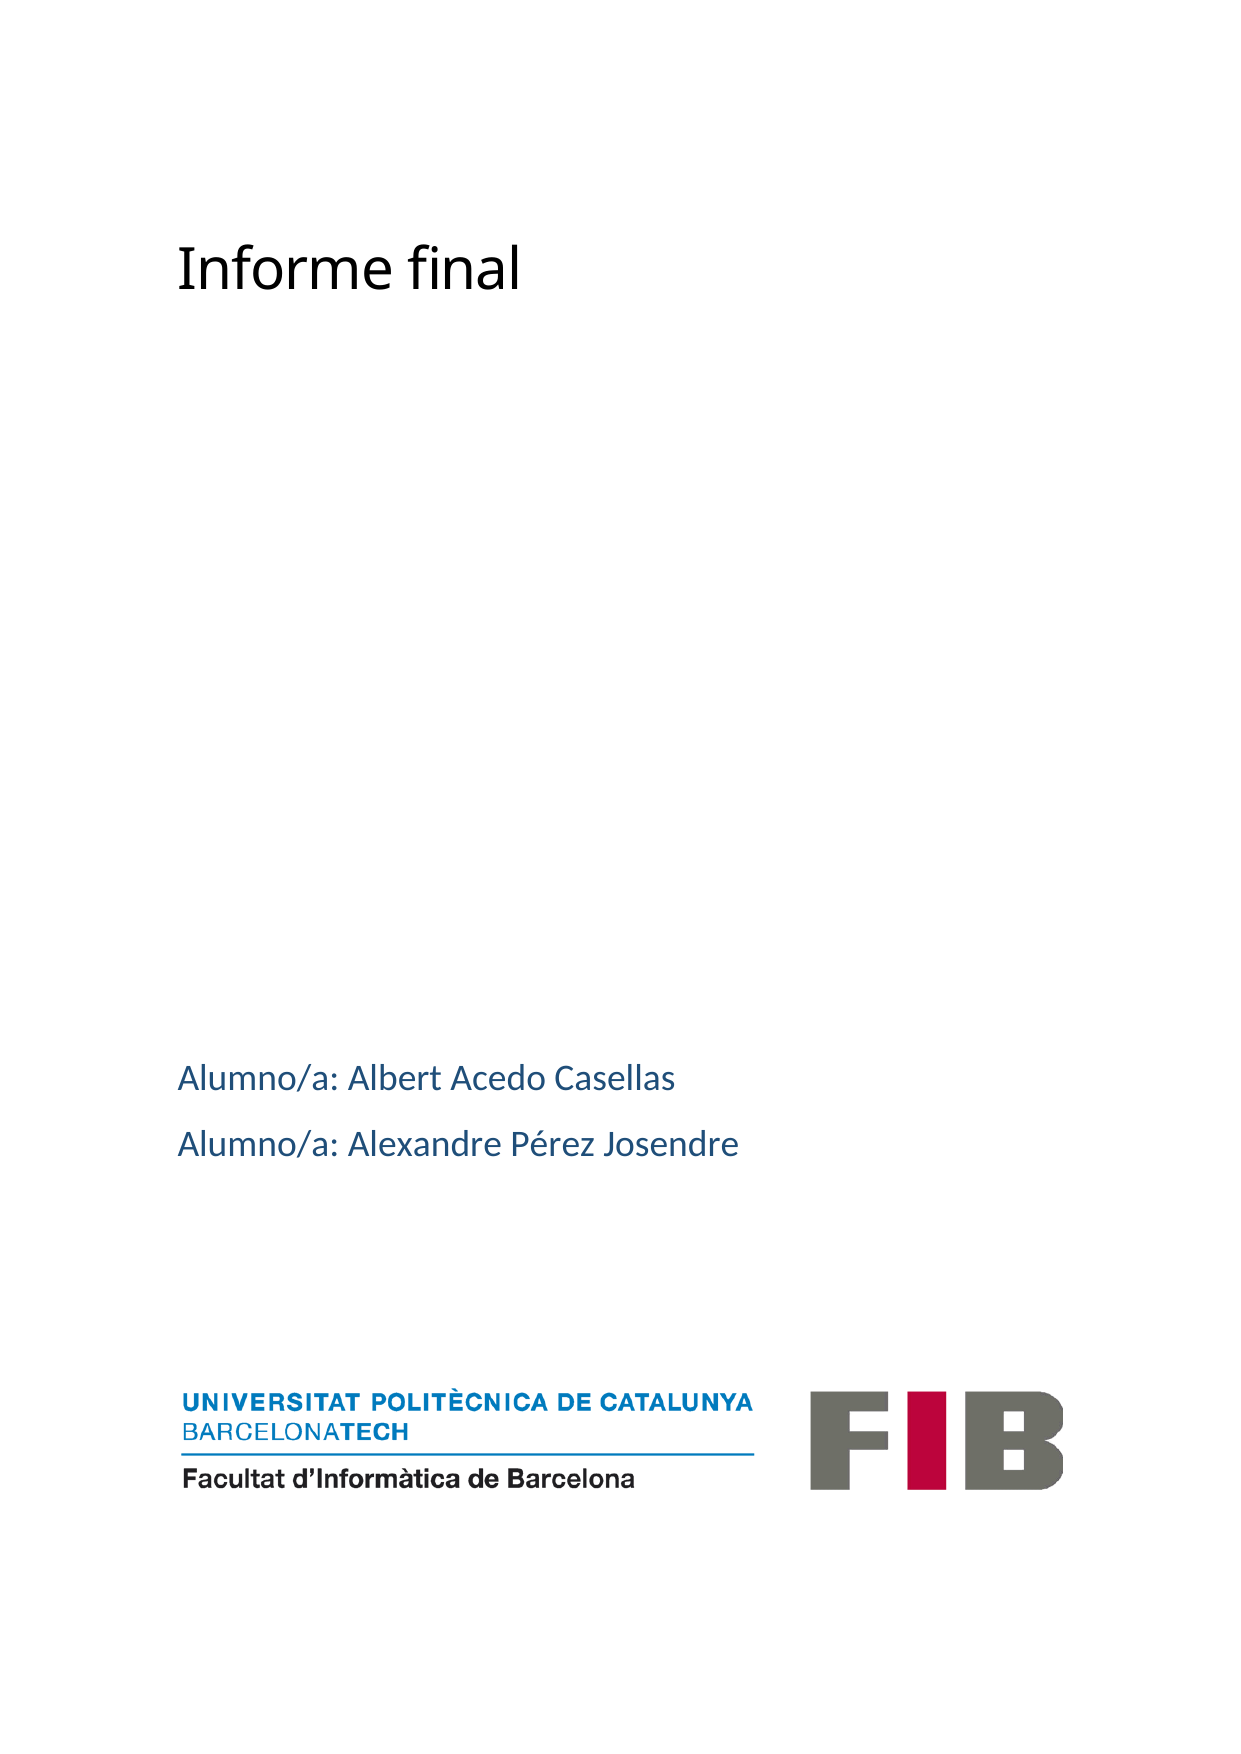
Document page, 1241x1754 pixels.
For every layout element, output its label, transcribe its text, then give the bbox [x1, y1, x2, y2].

picture [177, 1373, 1063, 1507]
text Alumno/a: Albert Acedo Casellas [177, 1054, 1063, 1100]
text Alumno/a: Alexandre Pérez Josendre [177, 1120, 1063, 1166]
title Informe final [177, 227, 1063, 307]
